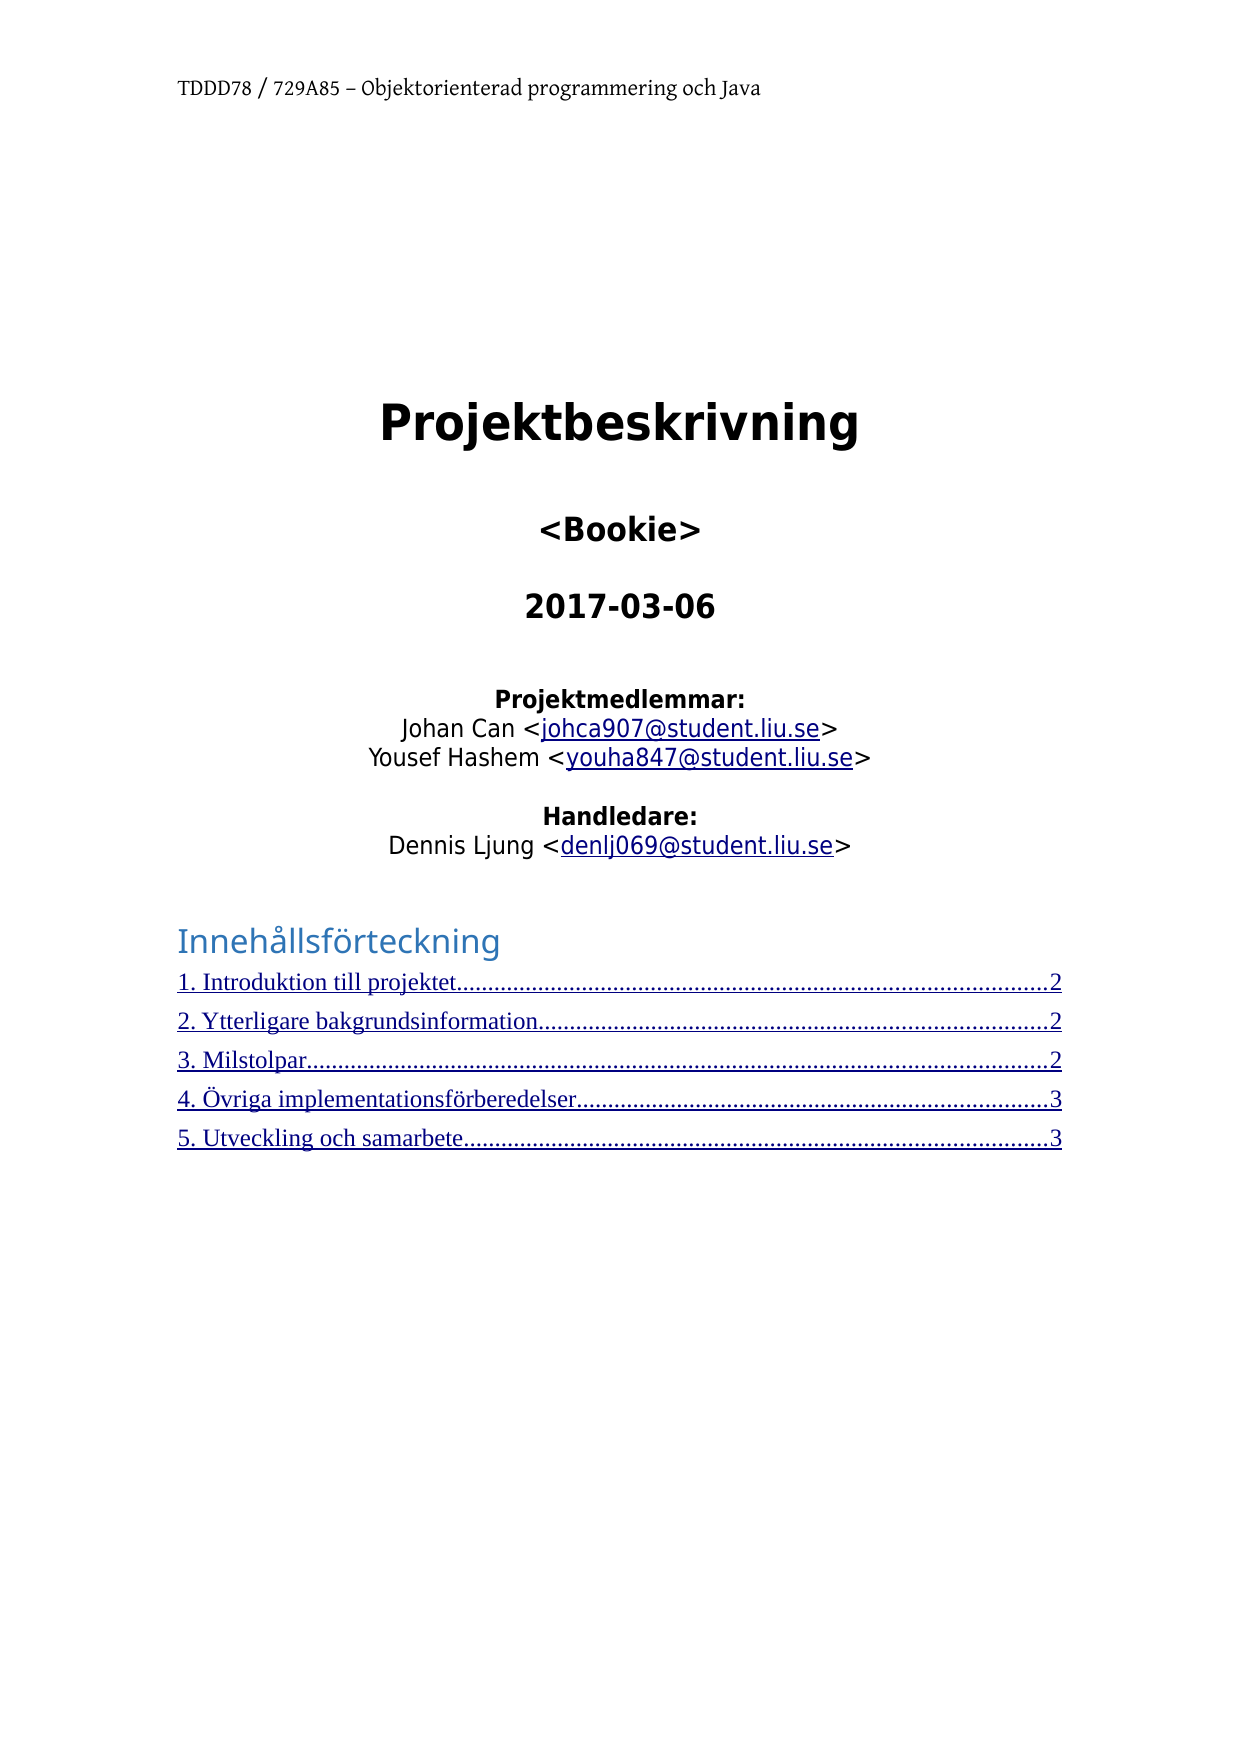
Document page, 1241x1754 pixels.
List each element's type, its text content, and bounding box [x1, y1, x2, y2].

text <Bookie> [177, 510, 1063, 549]
text 4. Övriga implementationsförberedelser 3 [177, 1084, 1063, 1113]
text Handledare: [177, 802, 1063, 831]
text Yousef Hashem <youha847@student.liu.se> [177, 743, 1063, 772]
text TDDD78 / 729A85 – Objektorienterad programmering och Java [177, 75, 1063, 102]
text Johan Can <johca907@student.liu.se> [177, 714, 1063, 743]
text Dennis Ljung <denlj069@student.liu.se> [177, 831, 1063, 860]
text 2017-03-06 [177, 588, 1063, 627]
text 5. Utveckling och samarbete 3 [177, 1123, 1063, 1152]
text Projektmedlemmar: [177, 685, 1063, 714]
text 2. Ytterligare bakgrundsinformation 2 [177, 1006, 1063, 1035]
text 1. Introduktion till projektet 2 [177, 967, 1063, 996]
text Projektbeskrivning [177, 394, 1063, 452]
text 3. Milstolpar 2 [177, 1045, 1063, 1074]
subtitle Innehållsförteckning [177, 918, 1063, 964]
